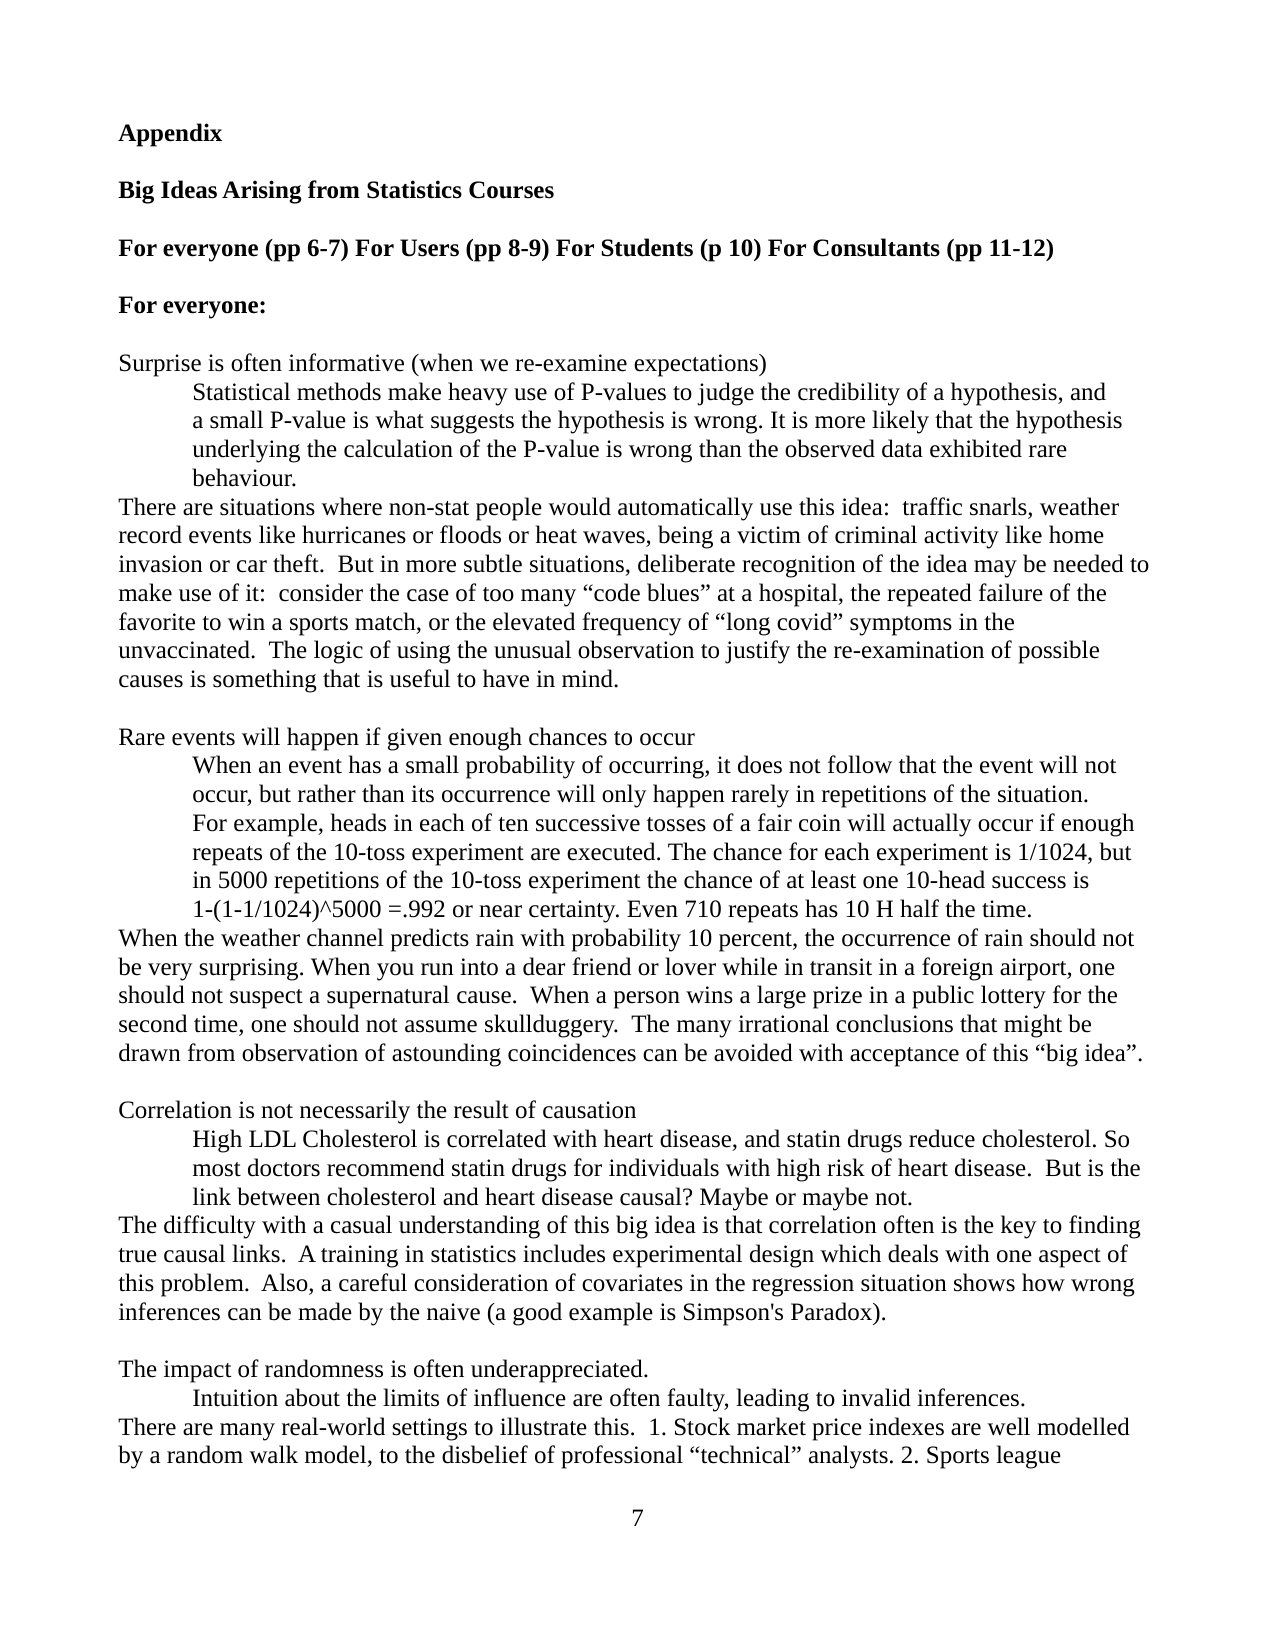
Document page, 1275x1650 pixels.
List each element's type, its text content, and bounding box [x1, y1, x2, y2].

text For example, heads in each of ten successive tosses of a fair coin will actually occur if enough repeats of the 10-toss experiment are executed. The chance for each experiment is 1/1024, but in 5000 repetitions of the 10-toss experiment the chance of at least one 10-head success is [118, 808, 1157, 894]
text a small P-value is what suggests the hypothesis is wrong. It is more likely that the hypothesis underlying the calculation of the P-value is wrong than the observed data exhibited rare behaviour. [118, 406, 1157, 492]
text There are many real-world settings to illustrate this. 1. Stock market price indexes are well modelled by a random walk model, to the disbelief of professional “technical” analysts. 2. Sports league [118, 1412, 1157, 1469]
text Statistical methods make heavy use of P-values to judge the credibility of a hypothesis, and [118, 377, 1157, 406]
text When the weather channel predicts rain with probability 10 percent, the occurrence of rain should not be very surprising. When you run into a dear friend or lover while in transit in a foreign airport, one should not suspect a supernatural cause. When a person wins a large prize in a public lottery for the second time, one should not assume skullduggery. The many irrational conclusions that might be drawn from observation of astounding coincidences can be avoided with acceptance of this “big idea”. [118, 923, 1157, 1067]
text High LDL Cholesterol is correlated with heart disease, and statin drugs reduce cholesterol. So most doctors recommend statin drugs for individuals with high risk of heart disease. But is the [118, 1124, 1157, 1182]
text Appendix [118, 118, 1157, 147]
text 1-(1-1/1024)^5000 =.992 or near certainty. Even 710 repeats has 10 H half the time. [118, 894, 1157, 923]
text Correlation is not necessarily the result of causation [118, 1096, 1157, 1124]
text Intuition about the limits of influence are often faulty, leading to invalid inferences. [118, 1383, 1157, 1412]
text The impact of randomness is often underappreciated. [118, 1354, 1157, 1383]
text For everyone: [118, 291, 1157, 319]
text There are situations where non-stat people would automatically use this idea: traffic snarls, weather record events like hurricanes or floods or heat waves, being a victim of criminal activity like home invasion or car theft. But in more subtle situations, deliberate recognition of the idea may be needed to make use of it: consider the case of too many “code blues” at a hospital, the repeated failure of the favorite to win a sports match, or the elevated frequency of “long covid” symptoms in the unvaccinated. The logic of using the unusual observation to justify the re-examination of possible causes is something that is useful to have in mind. [118, 492, 1157, 693]
text When an event has a small probability of occurring, it does not follow that the event will not occur, but rather than its occurrence will only happen rarely in repetitions of the situation. [118, 751, 1157, 808]
text The difficulty with a casual understanding of this big idea is that correlation often is the key to finding true causal links. A training in statistics includes experimental design which deals with one aspect of this problem. Also, a careful consideration of covariates in the regression situation shows how wrong inferences can be made by the naive (a good example is Simpson's Paradox). [118, 1211, 1157, 1326]
text For everyone (pp 6-7) For Users (pp 8-9) For Students (p 10) For Consultants (pp 11-12) [118, 233, 1157, 262]
text Rare events will happen if given enough chances to occur [118, 722, 1157, 751]
text Big Ideas Arising from Statistics Courses [118, 176, 1157, 204]
text Surprise is often informative (when we re-examine expectations) [118, 348, 1157, 377]
text link between cholesterol and heart disease causal? Maybe or maybe not. [118, 1182, 1157, 1211]
